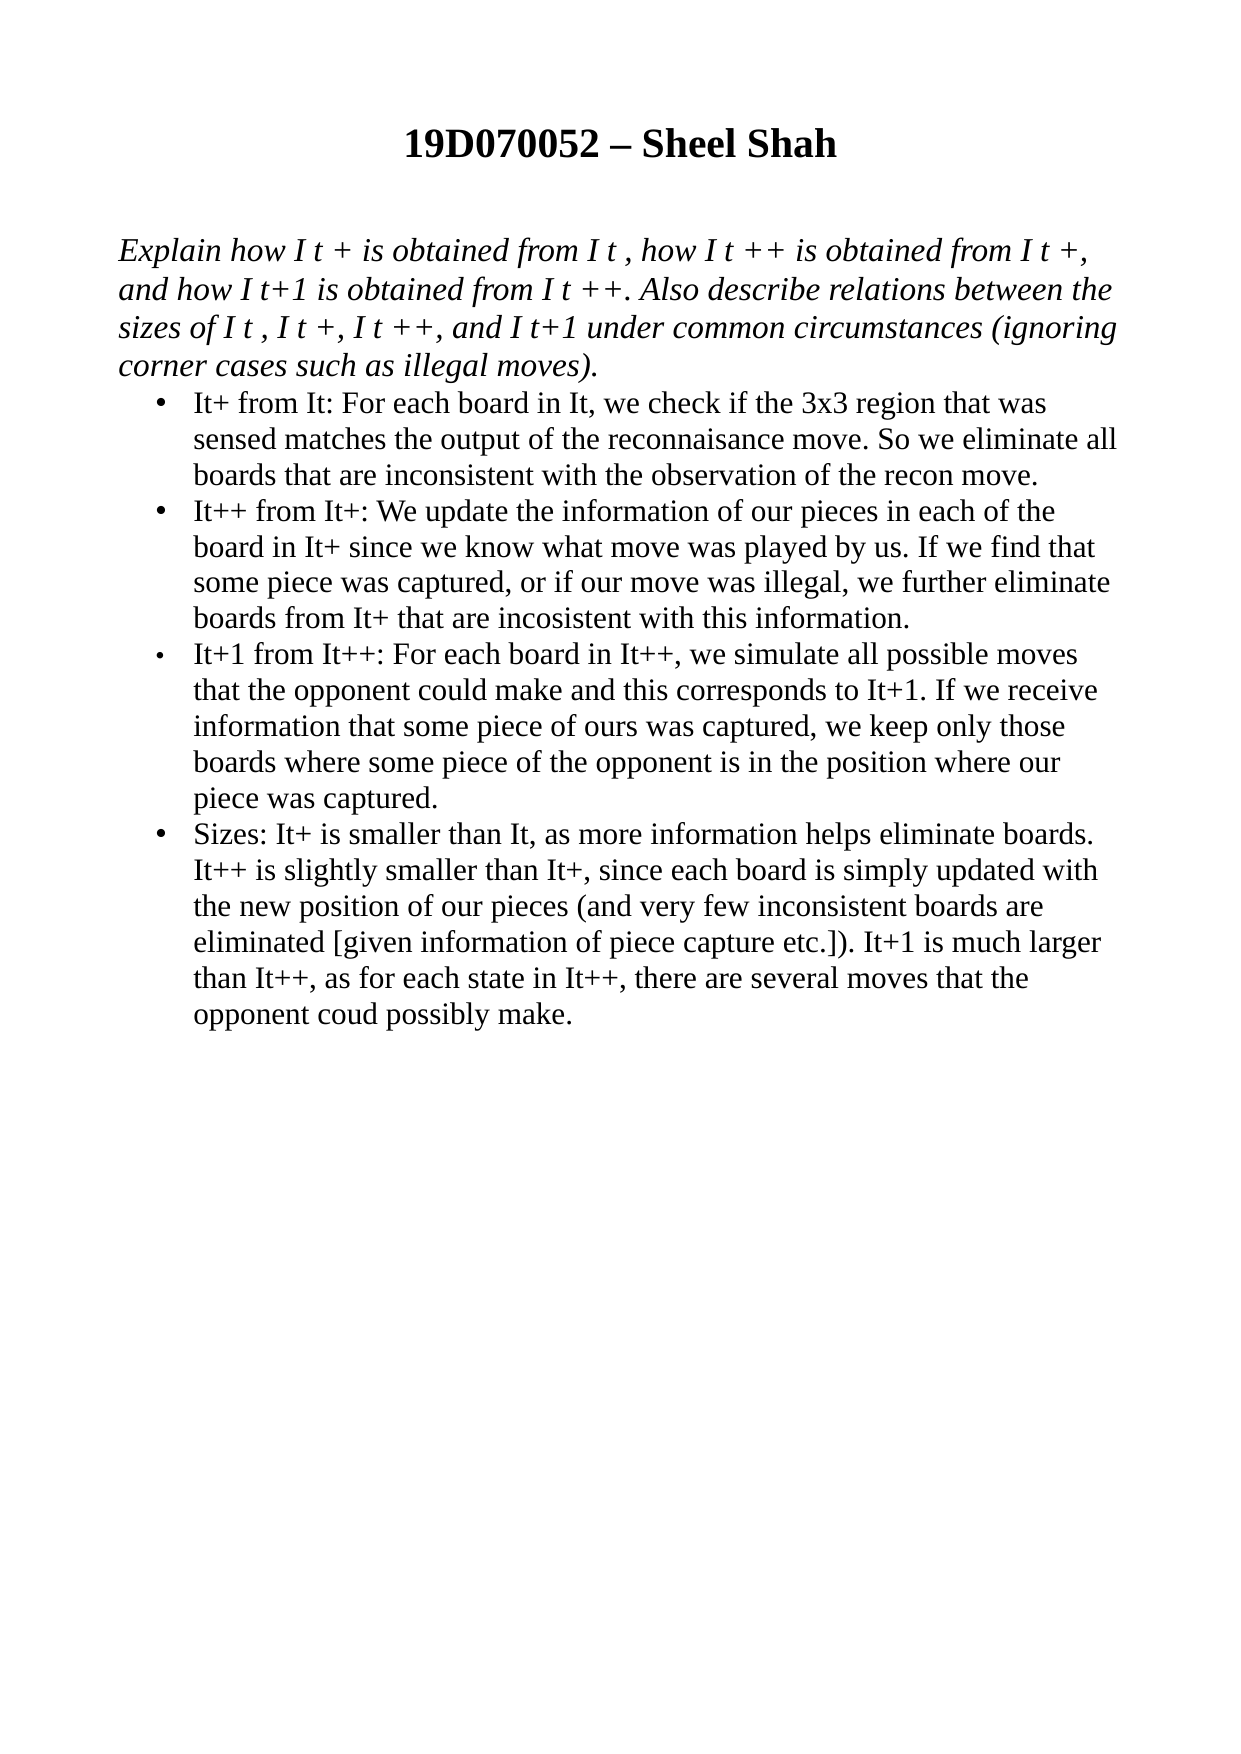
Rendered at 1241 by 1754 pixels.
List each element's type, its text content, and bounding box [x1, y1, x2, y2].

list It++ from It+: We update the information of our pieces in each of the board in It+ since we know what move was played by us. If we find that some piece was captured, or if our move was illegal, we further eliminate boards from It+ that are incosistent with this information. [156, 492, 1122, 636]
list It+1 from It++: For each board in It++, we simulate all possible moves that the opponent could make and this corresponds to It+1. If we receive information that some piece of ours was captured, we keep only those boards where some piece of the opponent is in the position where our piece was captured. [156, 636, 1122, 815]
list Sizes: It+ is smaller than It, as more information helps eliminate boards. It++ is slightly smaller than It+, since each board is simply updated with the new position of our pieces (and very few inconsistent boards are eliminated [given information of piece capture etc.]). It+1 is much larger than It++, as for each state in It++, there are several moves that the opponent coud possibly make. [156, 815, 1122, 1031]
text Explain how I t + is obtained from I t , how I t ++ is obtained from I t +, and how I t+1 is obtained from I t ++. Also describe relations between the sizes of I t , I t +, I t ++, and I t+1 under common circumstances (ignoring corner cases such as illegal moves). [118, 231, 1122, 384]
text 19D070052 – Sheel Shah [118, 118, 1122, 166]
list It+ from It: For each board in It, we check if the 3x3 region that was sensed matches the output of the reconnaisance move. So we eliminate all boards that are inconsistent with the observation of the recon move. [156, 384, 1122, 492]
